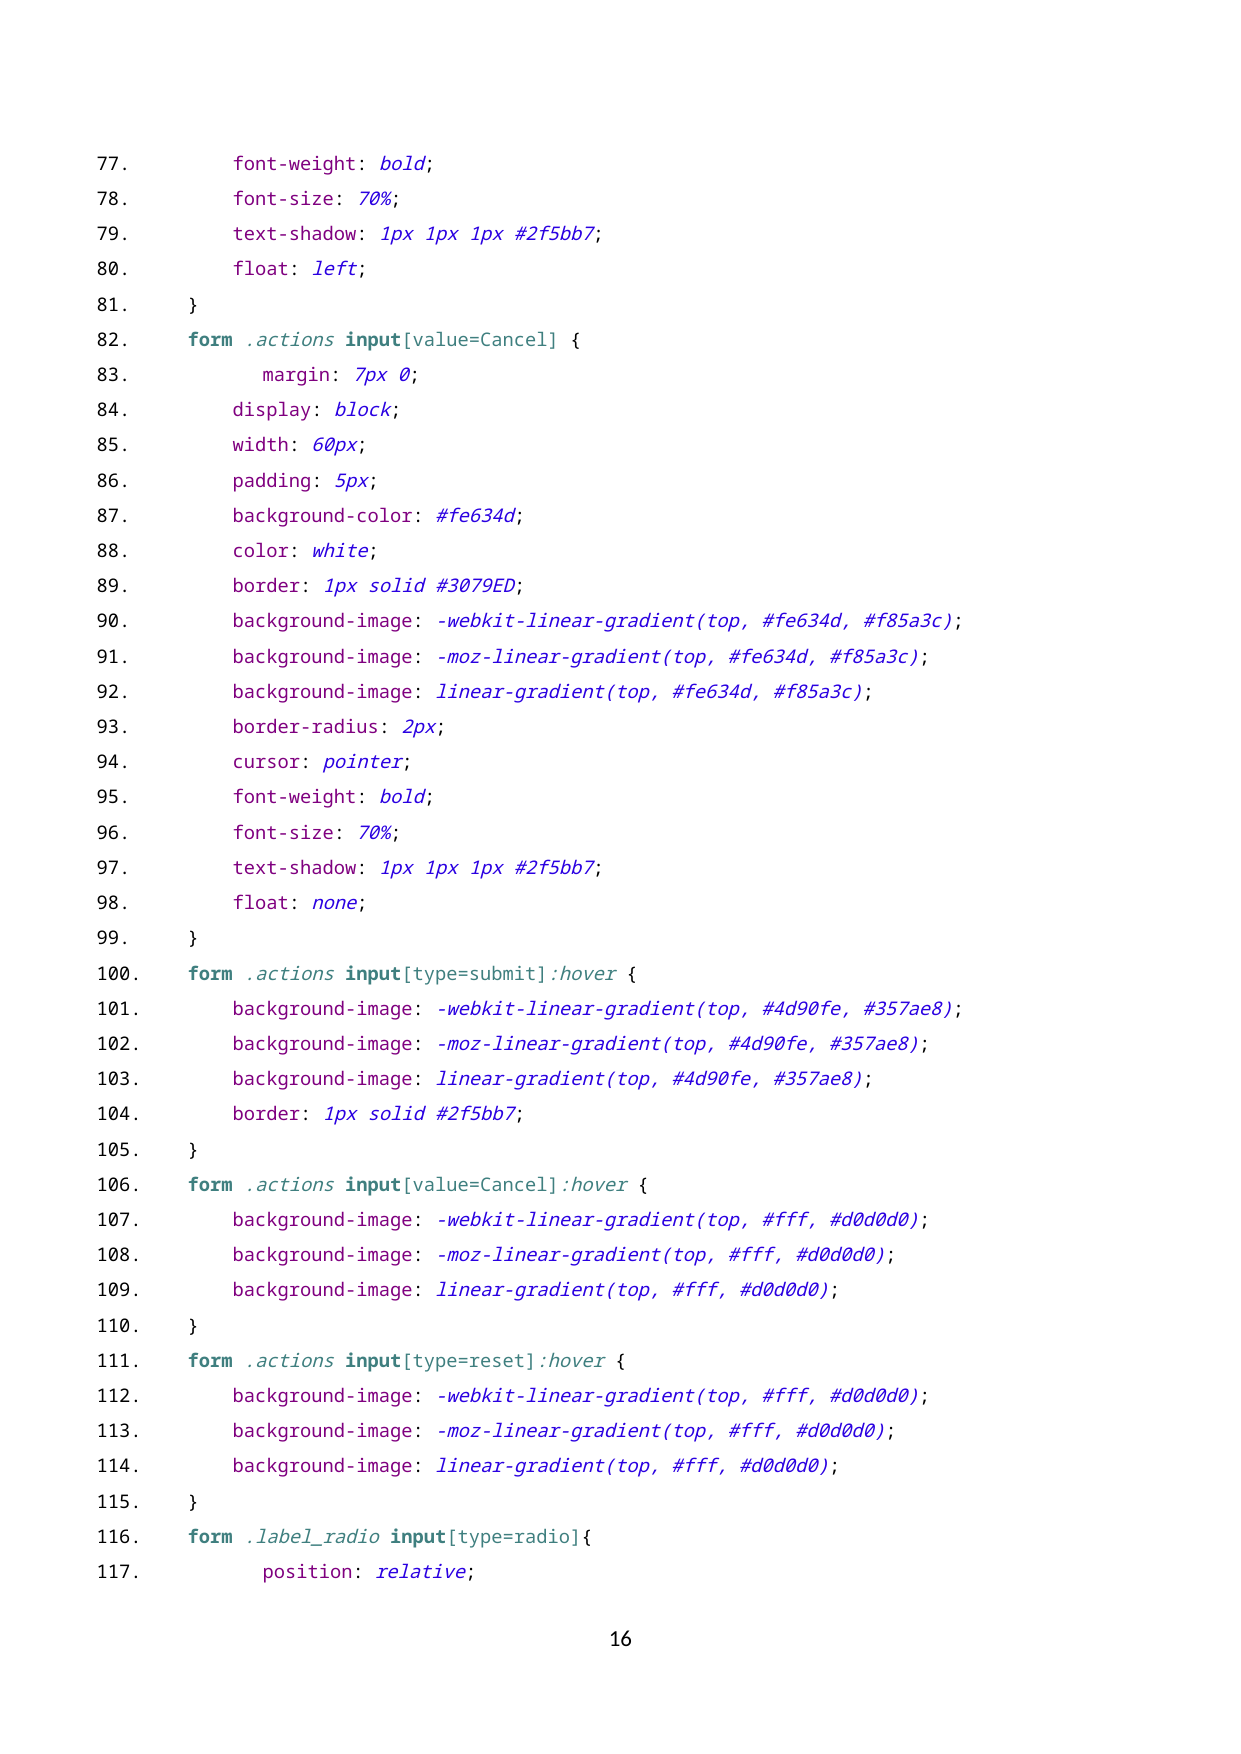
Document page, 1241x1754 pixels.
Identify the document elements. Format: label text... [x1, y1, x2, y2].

list background-image: -moz-linear-gradient(top, #fe634d, #f85a3c); [96, 643, 1053, 668]
list background-image: linear-gradient(top, #fe634d, #f85a3c); [96, 678, 1053, 704]
list form .actions input[value=Cancel]:hover { [96, 1171, 1053, 1197]
list border: 1px solid #2f5bb7; [96, 1101, 1053, 1126]
list color: white; [96, 537, 1053, 563]
list background-image: linear-gradient(top, #4d90fe, #357ae8); [96, 1065, 1053, 1091]
list } [96, 1488, 1053, 1513]
list border-radius: 2px; [96, 713, 1053, 739]
list background-image: -webkit-linear-gradient(top, #4d90fe, #357ae8); [96, 995, 1053, 1021]
list form .actions input[value=Cancel] { [96, 326, 1053, 352]
list background-image: -moz-linear-gradient(top, #fff, #d0d0d0); [96, 1417, 1053, 1443]
list font-size: 70%; [96, 185, 1053, 211]
list width: 60px; [96, 432, 1053, 457]
list } [96, 1312, 1053, 1337]
list font-size: 70%; [96, 819, 1053, 844]
list background-image: linear-gradient(top, #fff, #d0d0d0); [96, 1453, 1053, 1478]
list } [96, 291, 1053, 316]
list background-image: -moz-linear-gradient(top, #fff, #d0d0d0); [96, 1241, 1053, 1267]
list background-image: -webkit-linear-gradient(top, #fff, #d0d0d0); [96, 1382, 1053, 1408]
list } [96, 924, 1053, 950]
list padding: 5px; [96, 467, 1053, 492]
list border: 1px solid #3079ED; [96, 572, 1053, 598]
list margin: 7px 0; [96, 361, 1053, 387]
list text-shadow: 1px 1px 1px #2f5bb7; [96, 854, 1053, 880]
list float: none; [96, 889, 1053, 915]
list font-weight: bold; [96, 150, 1053, 176]
list background-color: #fe634d; [96, 502, 1053, 528]
list form .actions input[type=reset]:hover { [96, 1347, 1053, 1373]
list form .label_radio input[type=radio]{ [96, 1523, 1053, 1549]
list display: block; [96, 396, 1053, 422]
list cursor: pointer; [96, 748, 1053, 774]
list form .actions input[type=submit]:hover { [96, 960, 1053, 985]
list font-weight: bold; [96, 784, 1053, 809]
list background-image: linear-gradient(top, #fff, #d0d0d0); [96, 1277, 1053, 1302]
list float: left; [96, 256, 1053, 281]
list position: relative; [96, 1558, 1053, 1584]
list } [96, 1136, 1053, 1161]
list background-image: -webkit-linear-gradient(top, #fe634d, #f85a3c); [96, 608, 1053, 633]
list background-image: -moz-linear-gradient(top, #4d90fe, #357ae8); [96, 1030, 1053, 1056]
list background-image: -webkit-linear-gradient(top, #fff, #d0d0d0); [96, 1206, 1053, 1232]
list text-shadow: 1px 1px 1px #2f5bb7; [96, 220, 1053, 246]
